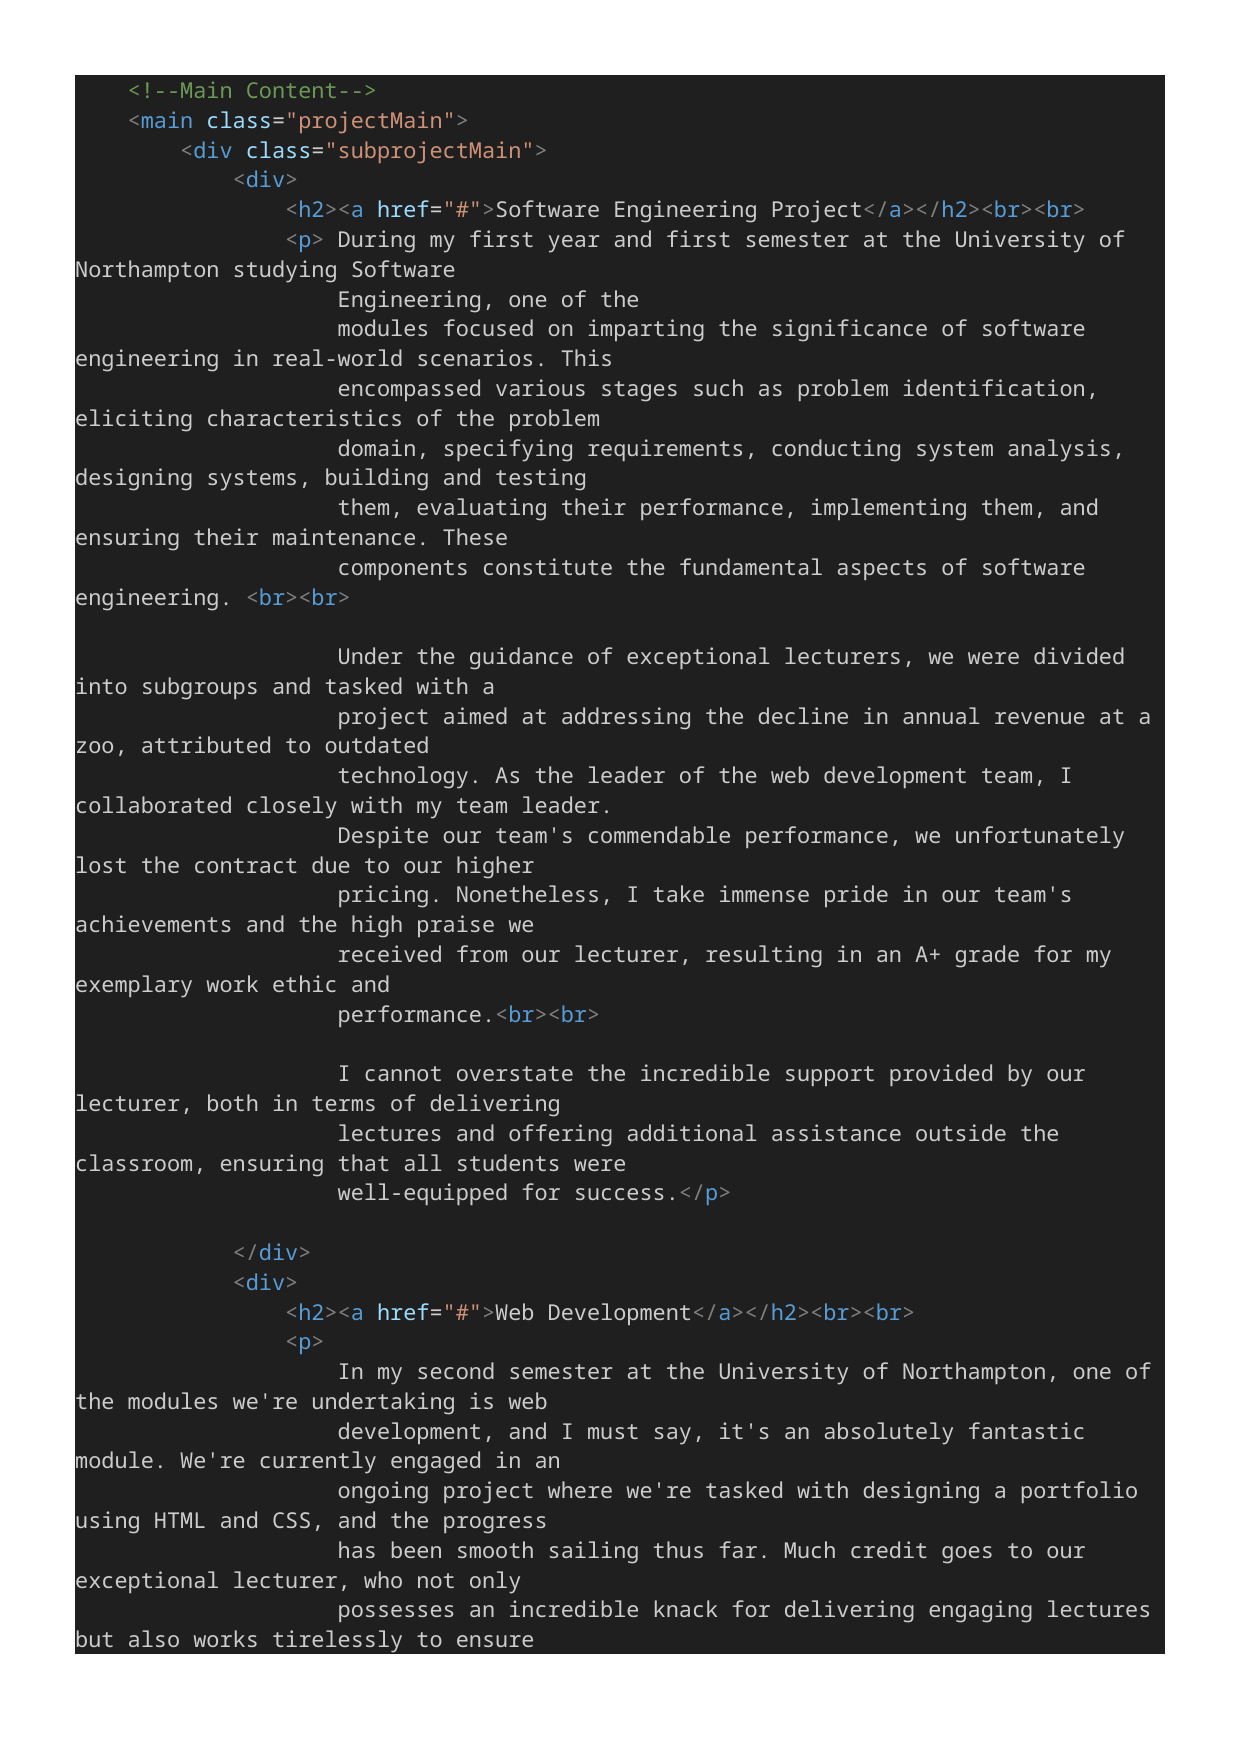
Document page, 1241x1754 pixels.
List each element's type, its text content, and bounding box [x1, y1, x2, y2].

text <div class="subprojectMain"> [75, 134, 1165, 164]
text components constitute the fundamental aspects of software engineering. <br><br> [75, 552, 1165, 611]
text encompassed various stages such as problem identification, eliciting characteristics of the problem [75, 373, 1165, 432]
text I cannot overstate the incredible support provided by our lecturer, both in terms of delivering [75, 1058, 1165, 1118]
text pricing. Nonetheless, I take immense pride in our team's achievements and the high praise we [75, 879, 1165, 939]
text technology. As the leader of the web development team, I collaborated closely with my team leader. [75, 760, 1165, 820]
text received from our lecturer, resulting in an A+ grade for my exemplary work ethic and [75, 939, 1165, 998]
text <div> [75, 1267, 1165, 1296]
text <!--Main Content--> [75, 75, 1165, 105]
text <main class="projectMain"> [75, 105, 1165, 134]
text <p> During my first year and first semester at the University of Northampton studying Software [75, 224, 1165, 283]
text has been smooth sailing thus far. Much credit goes to our exceptional lecturer, who not only [75, 1535, 1165, 1594]
text <div> [75, 164, 1165, 194]
text modules focused on imparting the significance of software engineering in real-world scenarios. This [75, 313, 1165, 373]
text <h2><a href="#">Web Development</a></h2><br><br> [75, 1296, 1165, 1326]
text ongoing project where we're tasked with designing a portfolio using HTML and CSS, and the progress [75, 1475, 1165, 1535]
text well-equipped for success.</p> [75, 1177, 1165, 1207]
text development, and I must say, it's an absolutely fantastic module. We're currently engaged in an [75, 1416, 1165, 1475]
text Under the guidance of exceptional lecturers, we were divided into subgroups and tasked with a [75, 641, 1165, 701]
text Engineering, one of the [75, 283, 1165, 313]
text performance.<br><br> [75, 998, 1165, 1028]
text </div> [75, 1237, 1165, 1267]
text Despite our team's commendable performance, we unfortunately lost the contract due to our higher [75, 820, 1165, 879]
text <p> [75, 1326, 1165, 1356]
text domain, specifying requirements, conducting system analysis, designing systems, building and testing [75, 432, 1165, 492]
text lectures and offering additional assistance outside the classroom, ensuring that all students were [75, 1118, 1165, 1177]
text <h2><a href="#">Software Engineering Project</a></h2><br><br> [75, 194, 1165, 224]
text possesses an incredible knack for delivering engaging lectures but also works tirelessly to ensure [75, 1594, 1165, 1654]
text In my second semester at the University of Northampton, one of the modules we're undertaking is web [75, 1356, 1165, 1416]
text project aimed at addressing the decline in annual revenue at a zoo, attributed to outdated [75, 701, 1165, 760]
text them, evaluating their performance, implementing them, and ensuring their maintenance. These [75, 492, 1165, 552]
